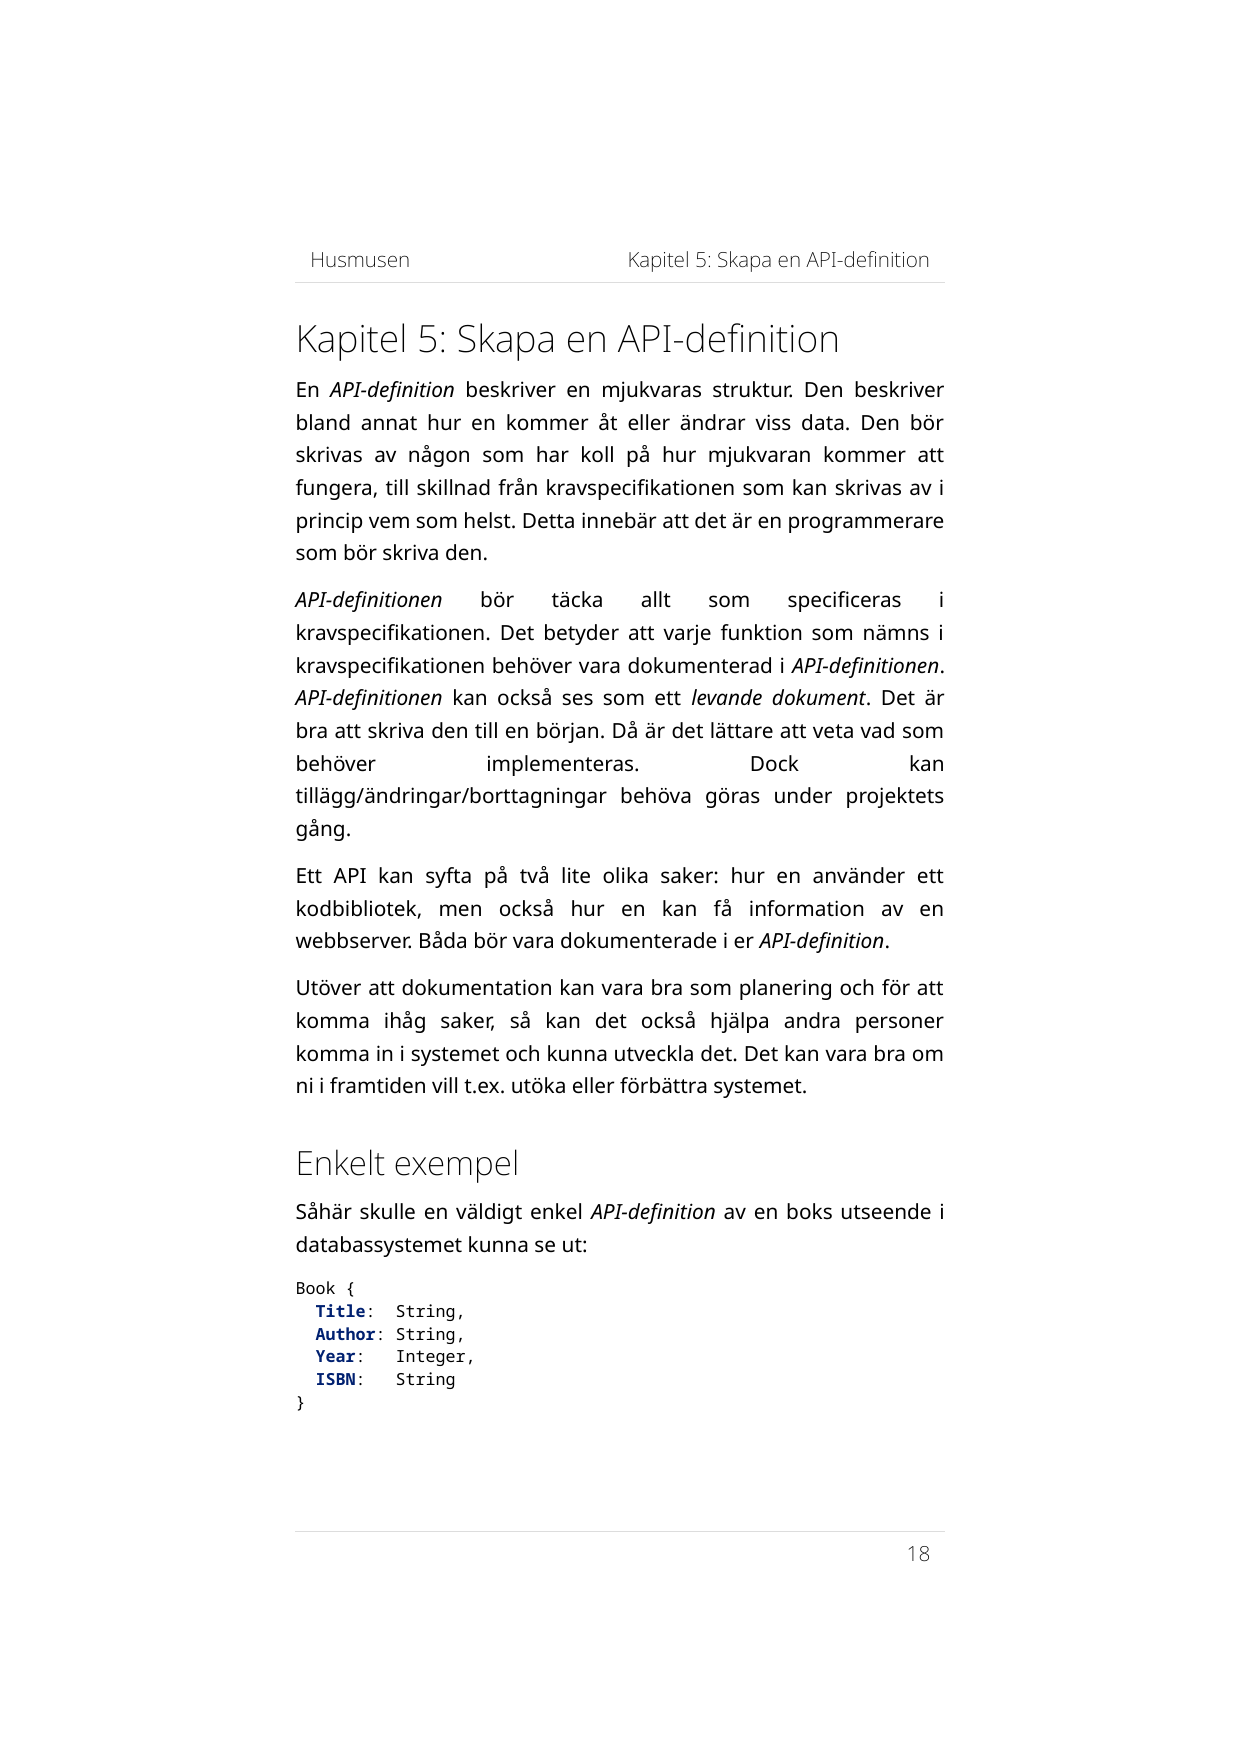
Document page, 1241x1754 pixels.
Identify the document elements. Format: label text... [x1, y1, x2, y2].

text Title: String, [295, 1300, 945, 1322]
text Utöver att dokumentation kan vara bra som planering och för att komma ihåg saker, så kan det också hjälpa andra personer komma in i systemet och kunna utveckla det. Det kan vara bra om ni i framtiden vill t.ex. utöka eller förbättra systemet. [295, 973, 945, 1100]
text En API-definition beskriver en mjukvaras struktur. Den beskriver bland annat hur en kommer åt eller ändrar viss data. Den bör skrivas av någon som har koll på hur mjukvaran kommer att fungera, till skillnad från kravspecifikationen som kan skrivas av i princip vem som helst. Detta innebär att det är en programmerare som bör skriva den. [295, 375, 945, 567]
text Ett API kan syfta på två lite olika saker: hur en använder ett kodbibliotek, men också hur en kan få information av en webbserver. Båda bör vara dokumenterade i er API-definition. [295, 861, 945, 955]
text } [295, 1391, 945, 1413]
text Author: String, [295, 1322, 945, 1345]
subtitle Enkelt exempel [295, 1139, 945, 1185]
subtitle Kapitel 5: Skapa en API-definition [295, 312, 945, 363]
text Såhär skulle en väldigt enkel API-definition av en boks utseende i databassystemet kunna se ut: [295, 1197, 945, 1258]
text ISBN: String [295, 1368, 945, 1391]
text Book { [295, 1277, 945, 1300]
text API-definitionen bör täcka allt som specificeras i kravspecifikationen. Det betyder att varje funktion som nämns i kravspecifikationen behöver vara dokumenterad i API-definitionen. API-definitionen kan också ses som ett levande dokument. Det är bra att skriva den till en början. Då är det lättare att veta vad som behöver implementeras. Dock kan tillägg/ändringar/borttagningar behöva göras under projektets gång. [295, 586, 945, 842]
text Year: Integer, [295, 1345, 945, 1368]
